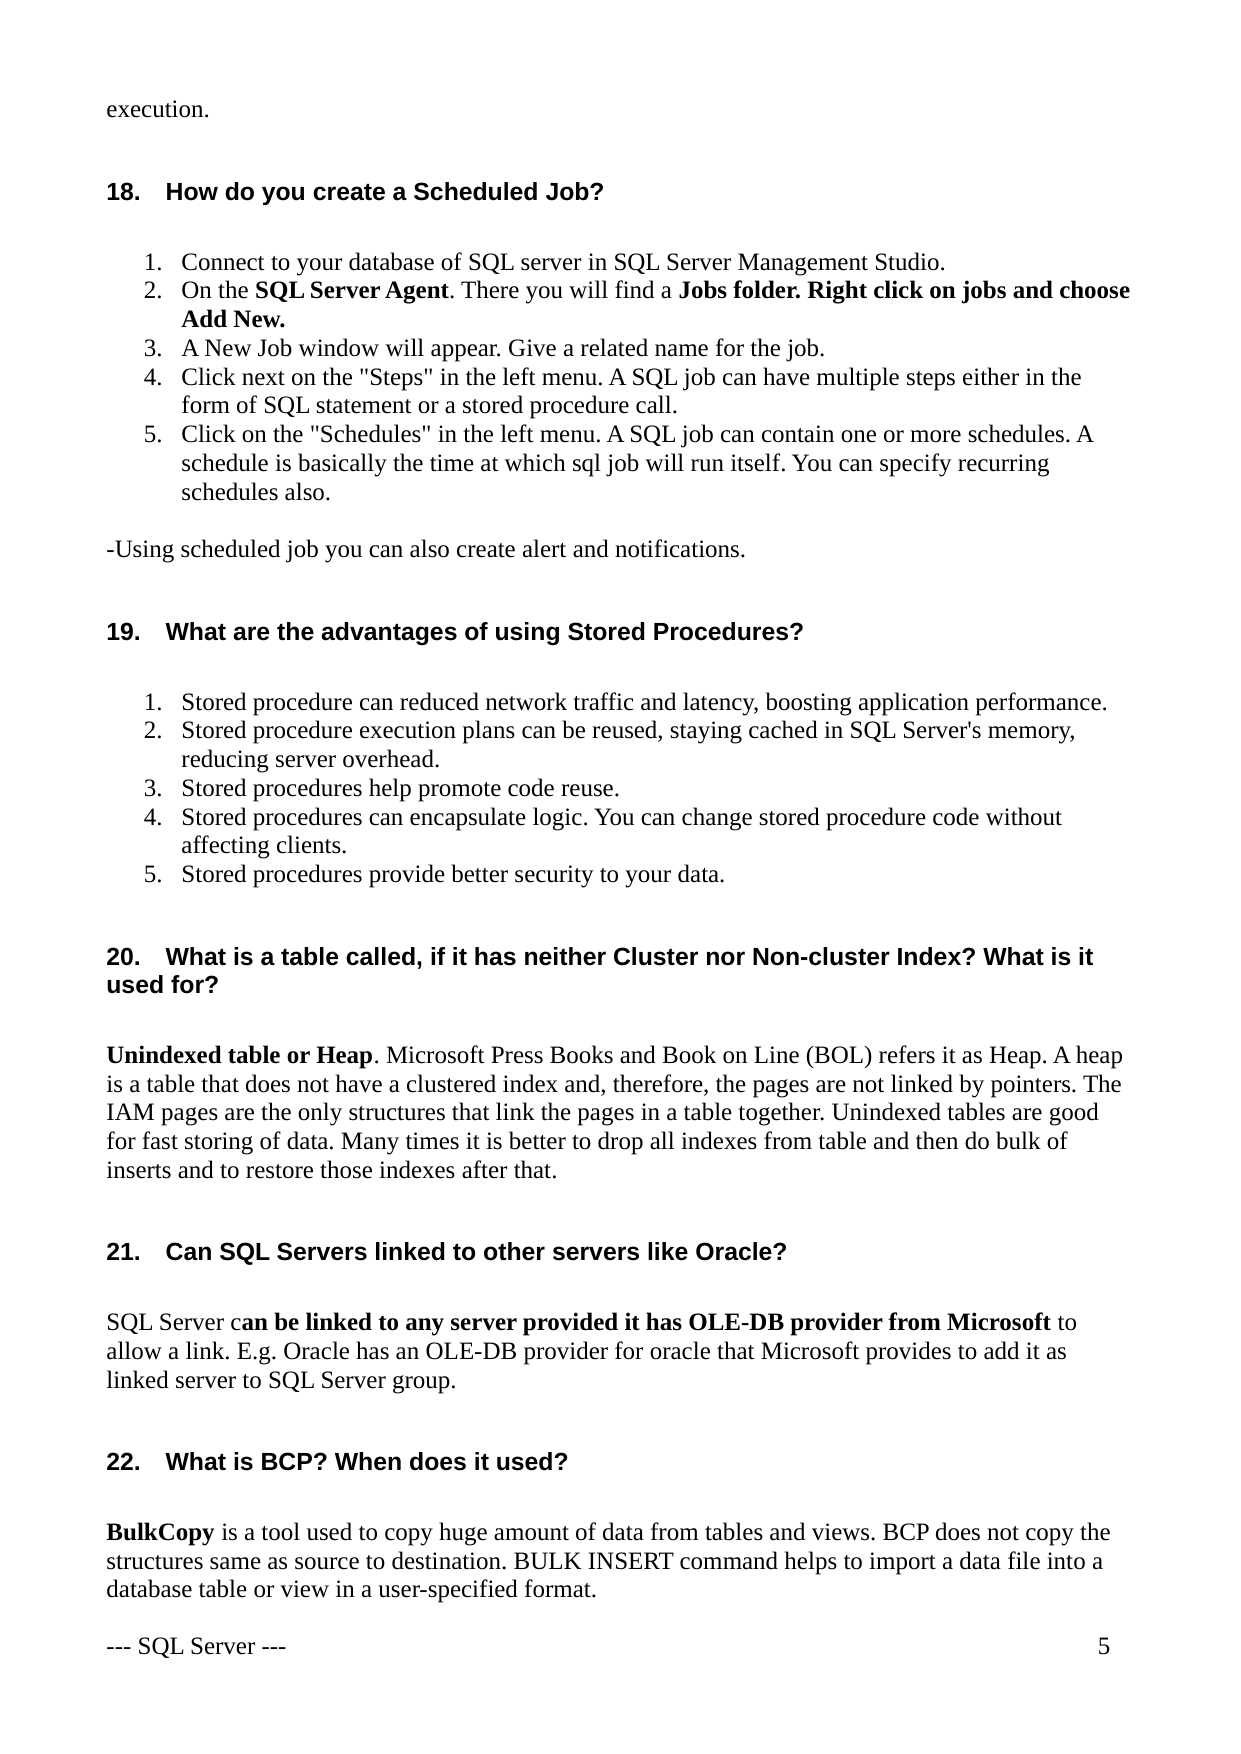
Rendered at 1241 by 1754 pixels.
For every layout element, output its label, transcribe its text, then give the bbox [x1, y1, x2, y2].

subtitle What is BCP? When does it used? [106, 1447, 1134, 1476]
list Stored procedures can encapsulate logic. You can change stored procedure code without affecting clients. [144, 802, 1134, 859]
list On the SQL Server Agent. There you will find a Jobs folder. Right click on jobs and choose Add New. [144, 276, 1134, 333]
list Stored procedures help promote code reuse. [144, 773, 1134, 802]
text -Using scheduled job you can also create alert and notifications. [106, 534, 1134, 563]
subtitle What are the advantages of using Stored Procedures? [106, 617, 1134, 645]
subtitle What is a table called, if it has neither Cluster nor Non-cluster Index? What is it used for? [106, 942, 1134, 999]
text SQL Server can be linked to any server provided it has OLE-DB provider from Microsoft to allow a link. E.g. Oracle has an OLE-DB provider for oracle that Microsoft provides to add it as linked server to SQL Server group. [106, 1307, 1134, 1393]
text Unindexed table or Heap. Microsoft Press Books and Book on Line (BOL) refers it as Heap. A heap is a table that does not have a clustered index and, therefore, the pages are not linked by pointers. The IAM pages are the only structures that link the pages in a table together. Unindexed tables are good for fast storing of data. Many times it is better to drop all indexes from table and then do bulk of inserts and to restore those indexes after that. [106, 1040, 1134, 1184]
subtitle How do you create a Scheduled Job? [106, 177, 1134, 206]
list Connect to your database of SQL server in SQL Server Management Studio. [144, 247, 1134, 276]
list Stored procedure execution plans can be reused, staying cached in SQL Server's memory, reducing server overhead. [144, 715, 1134, 773]
subtitle Can SQL Servers linked to other servers like Oracle? [106, 1237, 1134, 1266]
text execution. [106, 94, 1134, 123]
list Stored procedure can reduced network traffic and latency, boosting application performance. [144, 687, 1134, 715]
text BulkCopy is a tool used to copy huge amount of data from tables and views. BCP does not copy the structures same as source to destination. BULK INSERT command helps to import a data file into a database table or view in a user-specified format. [106, 1517, 1134, 1603]
list Stored procedures provide better security to your data. [144, 859, 1134, 888]
list A New Job window will appear. Give a related name for the job. [144, 333, 1134, 362]
list Click next on the "Steps" in the left menu. A SQL job can have multiple steps either in the form of SQL statement or a stored procedure call. [144, 362, 1134, 419]
list Click on the "Schedules" in the left menu. A SQL job can contain one or more schedules. A schedule is basically the time at which sql job will run itself. You can specify recurring schedules also. [144, 419, 1134, 506]
